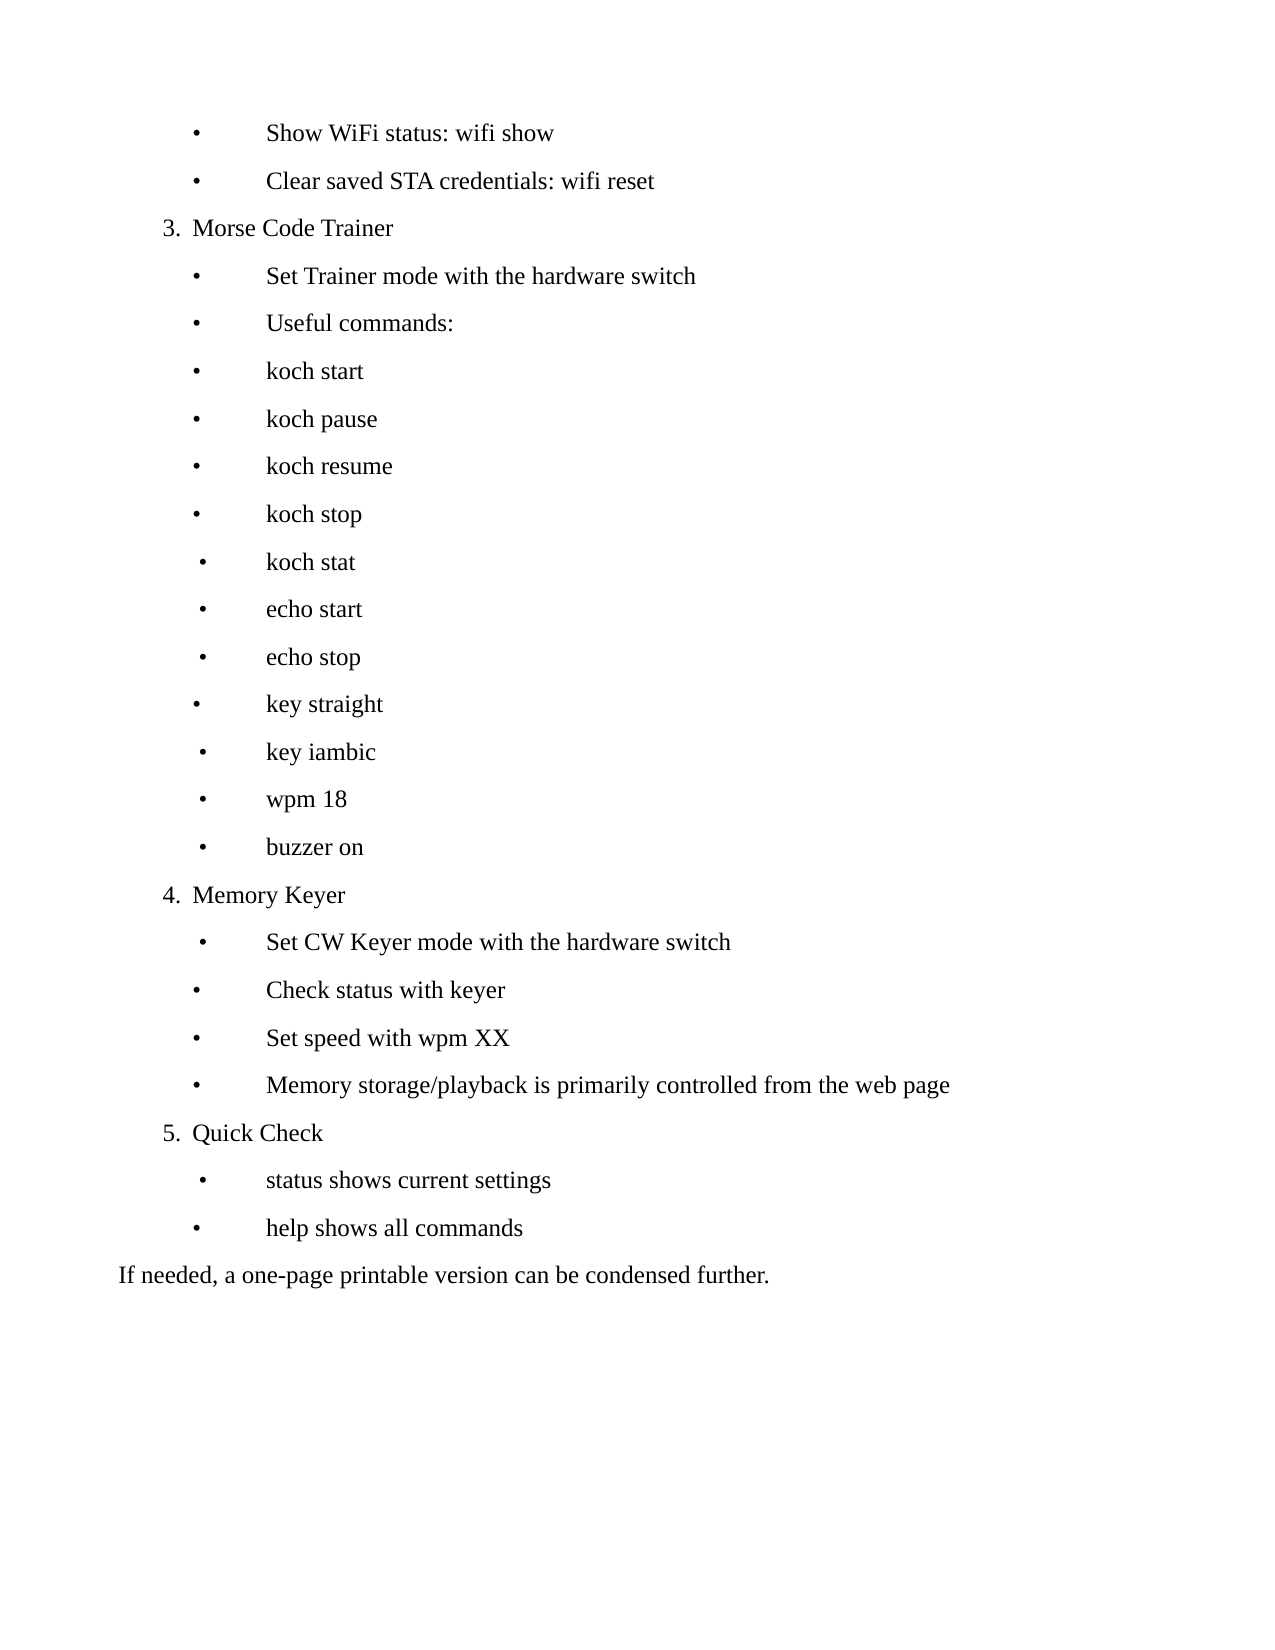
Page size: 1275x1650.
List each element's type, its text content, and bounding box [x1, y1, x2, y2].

list • echo start [162, 594, 1157, 623]
list • Clear saved STA credentials: wifi reset [162, 166, 1157, 194]
list • Memory storage/playback is primarily controlled from the web page [162, 1070, 1157, 1099]
list • key straight [162, 689, 1157, 718]
list Memory Keyer [162, 880, 1157, 908]
text If needed, a one-page printable version can be condensed further. [118, 1261, 1157, 1289]
list • status shows current settings [162, 1165, 1157, 1194]
list • koch stop [162, 499, 1157, 528]
list • Show WiFi status: wifi show [162, 118, 1157, 147]
list • koch resume [162, 451, 1157, 480]
list • Set speed with wpm XX [162, 1023, 1157, 1051]
list • wpm 18 [162, 784, 1157, 813]
list • Set Trainer mode with the hardware switch [162, 261, 1157, 290]
list • buzzer on [162, 832, 1157, 861]
list • Set CW Keyer mode with the hardware switch [162, 927, 1157, 956]
list Quick Check [162, 1118, 1157, 1147]
list Morse Code Trainer [162, 213, 1157, 242]
list • Check status with keyer [162, 975, 1157, 1004]
list • koch stat [162, 547, 1157, 575]
list • koch start [162, 356, 1157, 385]
list • koch pause [162, 404, 1157, 432]
list • key iambic [162, 737, 1157, 766]
list • echo stop [162, 642, 1157, 671]
list • Useful commands: [162, 308, 1157, 337]
list • help shows all commands [162, 1213, 1157, 1242]
